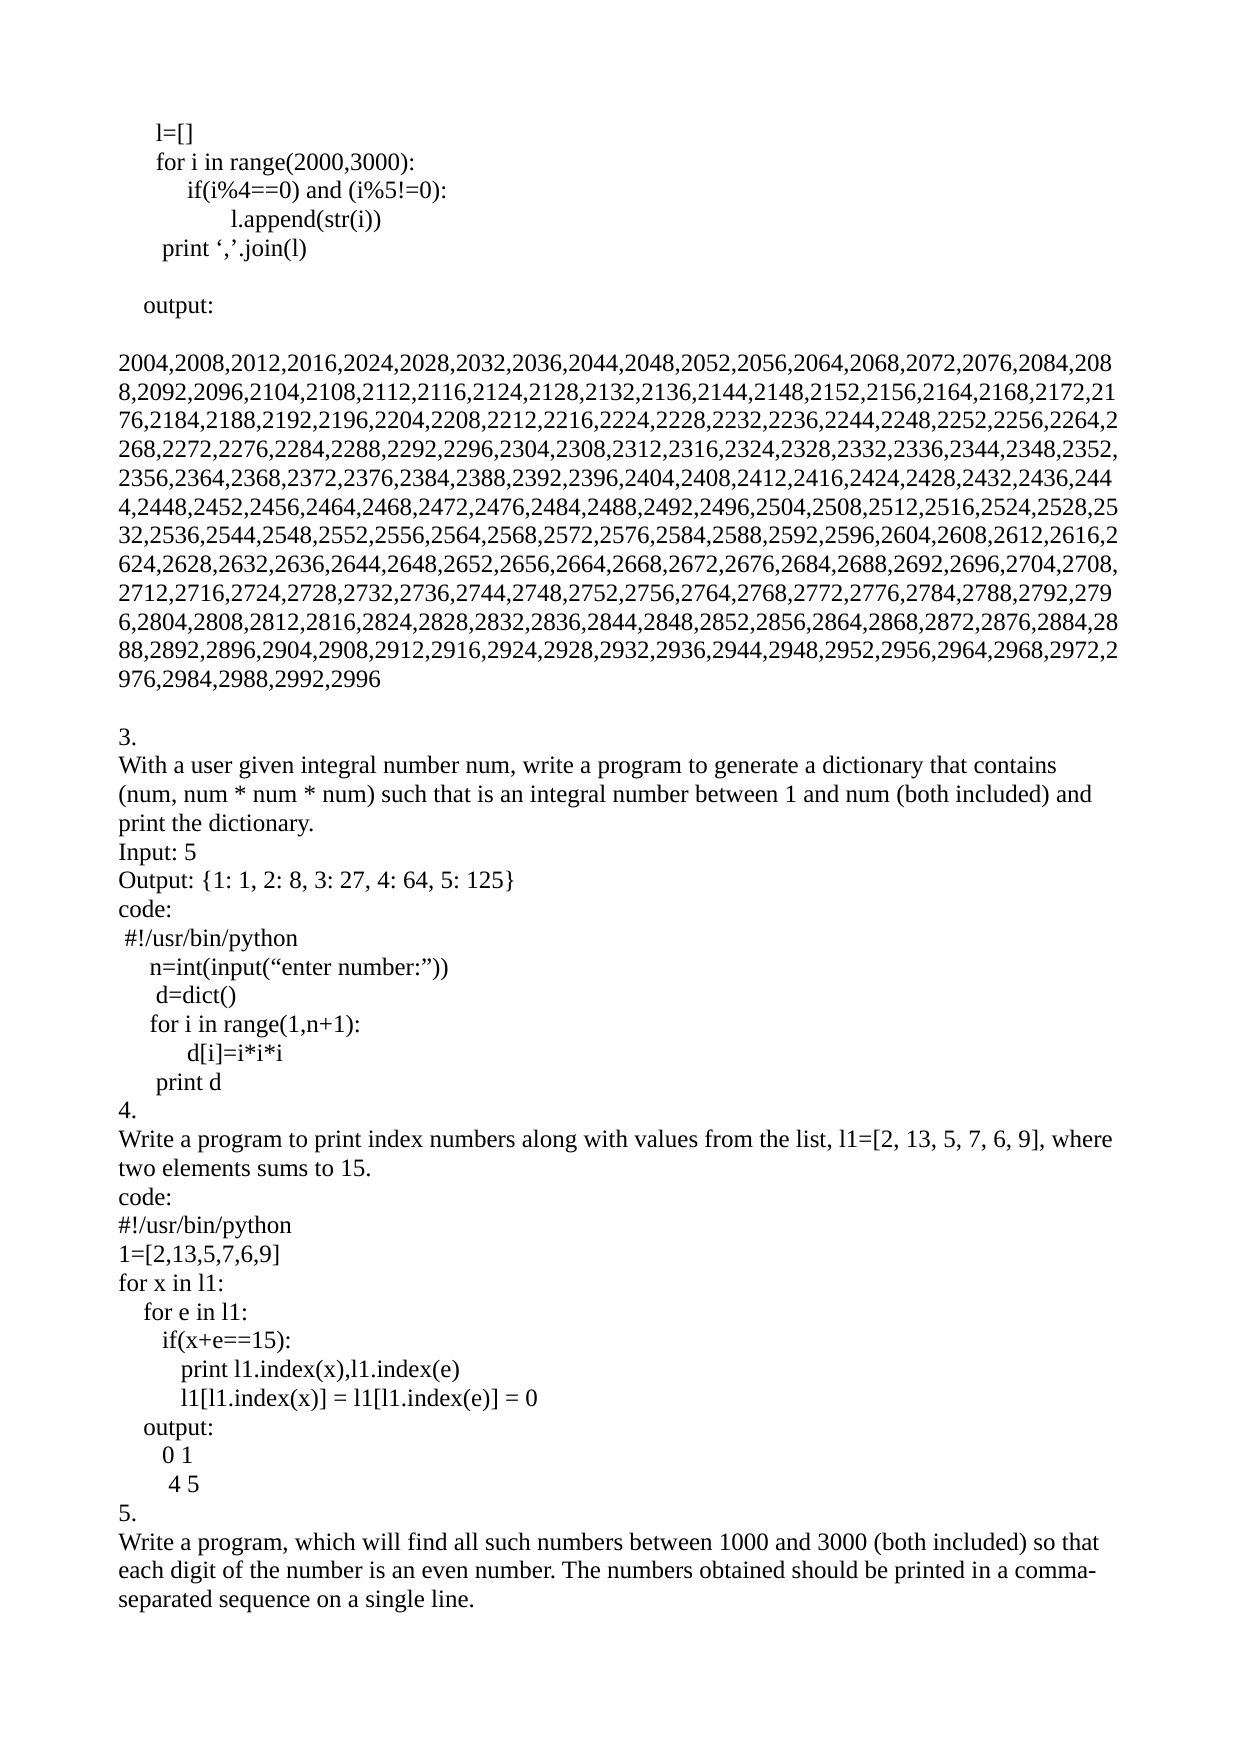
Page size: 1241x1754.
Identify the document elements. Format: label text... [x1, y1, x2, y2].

text Write a program to print index numbers along with values from the list, l1=[2, 13, 5, 7, 6, 9], where [118, 1124, 1122, 1153]
text print d [118, 1067, 1122, 1096]
text if(x+e==15): [118, 1326, 1122, 1354]
text l.append(str(i)) [118, 204, 1122, 233]
text #!/usr/bin/python [118, 1211, 1122, 1239]
text l=[] [118, 118, 1122, 147]
text With a user given integral number num, write a program to generate a dictionary that contains [118, 751, 1122, 779]
text Output: {1: 1, 2: 8, 3: 27, 4: 64, 5: 125} [118, 866, 1122, 894]
text Input: 5 [118, 837, 1122, 866]
text code: [118, 1182, 1122, 1211]
text for e in l1: [118, 1297, 1122, 1326]
text d[i]=i*i*i [118, 1038, 1122, 1067]
text print l1.index(x),l1.index(e) [118, 1354, 1122, 1383]
text print the dictionary. [118, 808, 1122, 837]
text output: [118, 1412, 1122, 1441]
text separated sequence on a single line. [118, 1584, 1122, 1613]
text 1=[2,13,5,7,6,9] [118, 1239, 1122, 1268]
text for i in range(1,n+1): [118, 1009, 1122, 1038]
text print ‘,’.join(l) [118, 233, 1122, 262]
text #!/usr/bin/python [118, 923, 1122, 952]
text each digit of the number is an even number. The numbers obtained should be printed in a comma- [118, 1556, 1122, 1584]
text d=dict() [118, 981, 1122, 1009]
text 0 1 [118, 1441, 1122, 1469]
text 2004,2008,2012,2016,2024,2028,2032,2036,2044,2048,2052,2056,2064,2068,2072,2076,2084,2088,2092,2096,2104,2108,2112,2116,2124,2128,2132,2136,2144,2148,2152,2156,2164,2168,2172,2176,2184,2188,2192,2196,2204,2208,2212,2216,2224,2228,2232,2236,2244,2248,2252,2256,2264,2268,2272,2276,2284,2288,2292,2296,2304,2308,2312,2316,2324,2328,2332,2336,2344,2348,2352,2356,2364,2368,2372,2376,2384,2388,2392,2396,2404,2408,2412,2416,2424,2428,2432,2436,2444,2448,2452,2456,2464,2468,2472,2476,2484,2488,2492,2496,2504,2508,2512,2516,2524,2528,2532,2536,2544,2548,2552,2556,2564,2568,2572,2576,2584,2588,2592,2596,2604,2608,2612,2616,2624,2628,2632,2636,2644,2648,2652,2656,2664,2668,2672,2676,2684,2688,2692,2696,2704,2708,2712,2716,2724,2728,2732,2736,2744,2748,2752,2756,2764,2768,2772,2776,2784,2788,2792,2796,2804,2808,2812,2816,2824,2828,2832,2836,2844,2848,2852,2856,2864,2868,2872,2876,2884,2888,2892,2896,2904,2908,2912,2916,2924,2928,2932,2936,2944,2948,2952,2956,2964,2968,2972,2976,2984,2988,2992,2996 [118, 319, 1122, 693]
text (num, num * num * num) such that is an integral number between 1 and num (both included) and [118, 779, 1122, 808]
text for x in l1: [118, 1268, 1122, 1297]
text code: [118, 894, 1122, 923]
text if(i%4==0) and (i%5!=0): [118, 176, 1122, 204]
text 5. [118, 1498, 1122, 1527]
text for i in range(2000,3000): [118, 147, 1122, 176]
text 3. [118, 722, 1122, 751]
text 4 5 [118, 1469, 1122, 1498]
text n=int(input(“enter number:”)) [118, 952, 1122, 981]
text 4. [118, 1096, 1122, 1124]
text Write a program, which will find all such numbers between 1000 and 3000 (both included) so that [118, 1527, 1122, 1556]
text l1[l1.index(x)] = l1[l1.index(e)] = 0 [118, 1383, 1122, 1412]
text two elements sums to 15. [118, 1153, 1122, 1182]
text output: [118, 291, 1122, 319]
